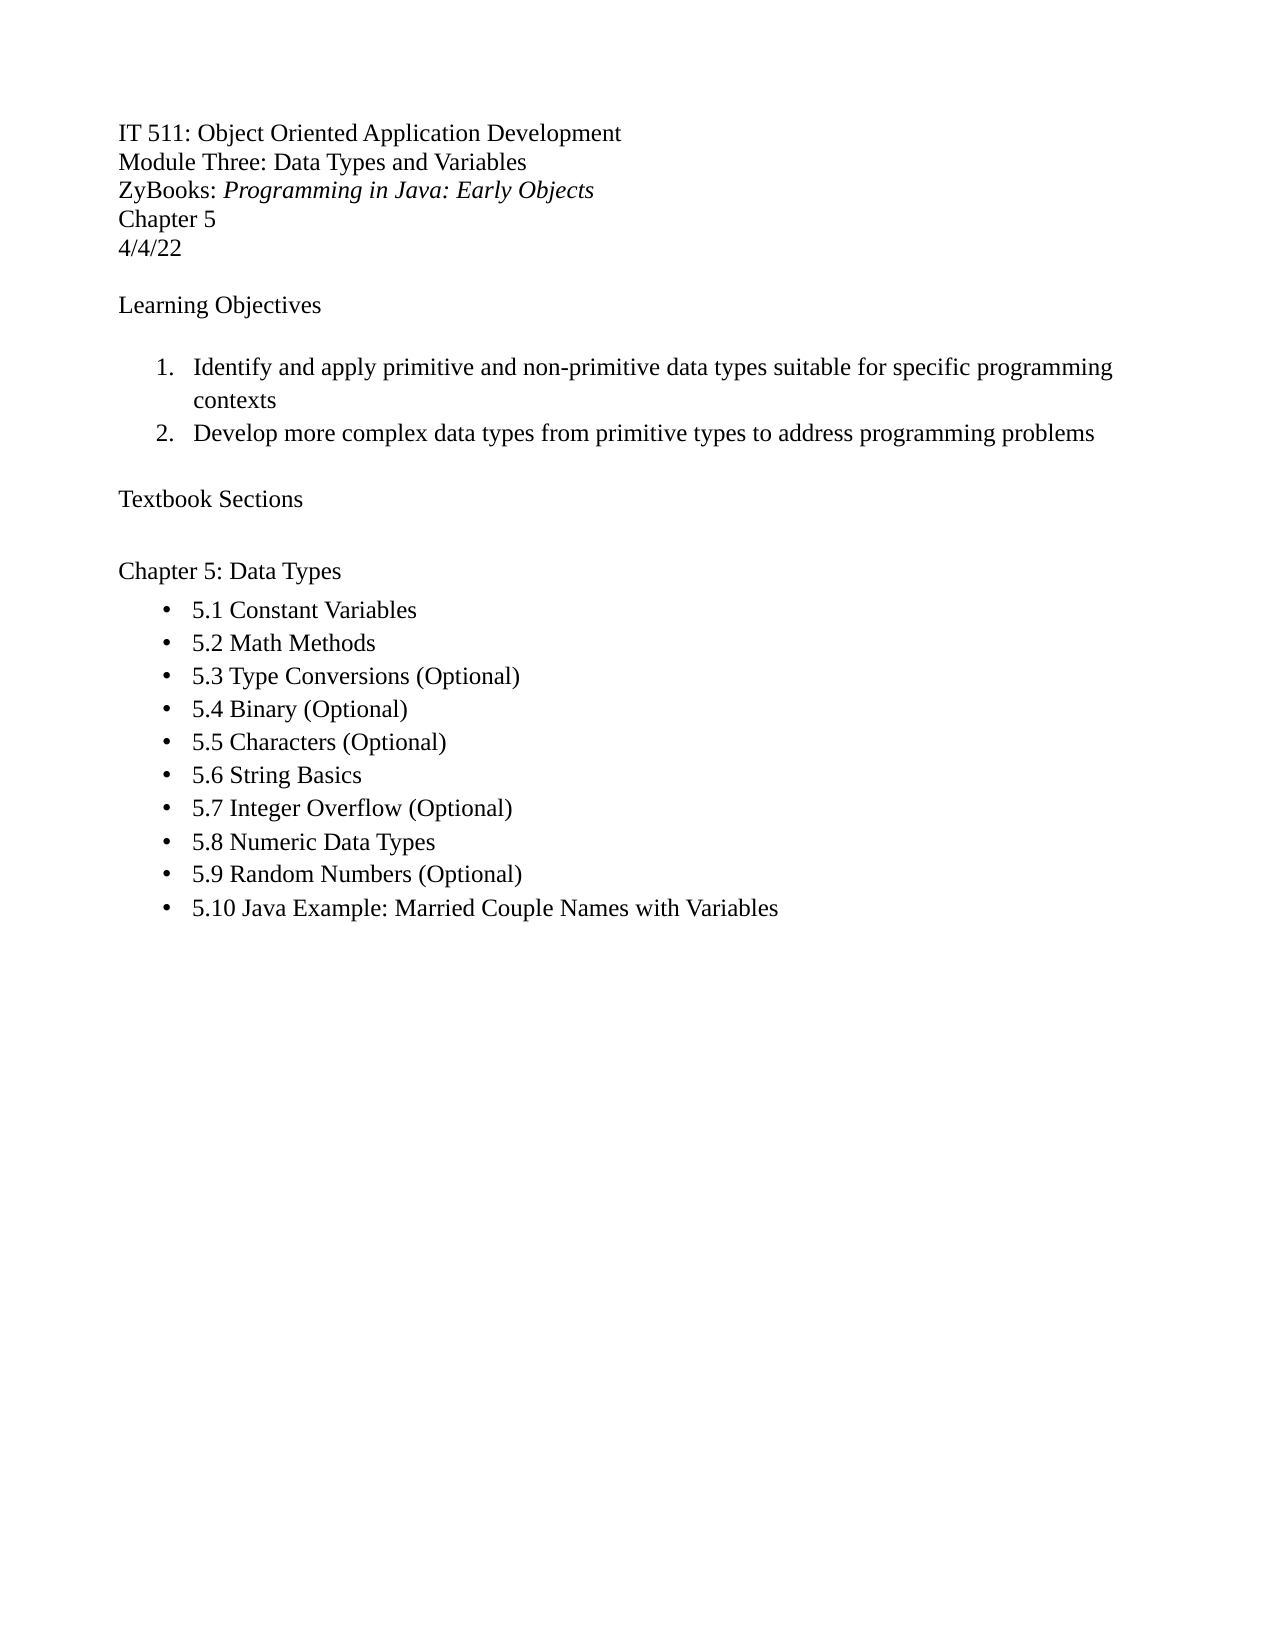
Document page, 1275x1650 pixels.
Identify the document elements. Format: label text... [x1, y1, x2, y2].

list Develop more complex data types from primitive types to address programming problems [156, 418, 1157, 447]
list 5.2 Math Methods [162, 628, 1157, 657]
text Chapter 5 [118, 204, 1157, 233]
text ZyBooks: Programming in Java: Early Objects [118, 176, 1157, 204]
text IT 511: Object Oriented Application Development [118, 118, 1157, 147]
list 5.7 Integer Overflow (Optional) [162, 793, 1157, 822]
list Identify and apply primitive and non-primitive data types suitable for specific programming contexts [156, 352, 1157, 414]
text Module Three: Data Types and Variables [118, 147, 1157, 176]
list 5.10 Java Example: Married Couple Names with Variables [162, 893, 1157, 921]
text Textbook Sections [118, 484, 1157, 513]
text Chapter 5: Data Types [118, 556, 1157, 585]
text Learning Objectives [118, 291, 1157, 319]
list 5.3 Type Conversions (Optional) [162, 661, 1157, 690]
list 5.6 String Basics [162, 761, 1157, 789]
list 5.9 Random Numbers (Optional) [162, 859, 1157, 888]
list 5.1 Constant Variables [162, 595, 1157, 624]
text 4/4/22 [118, 233, 1157, 262]
list 5.4 Binary (Optional) [162, 694, 1157, 723]
list 5.8 Numeric Data Types [162, 827, 1157, 855]
list 5.5 Characters (Optional) [162, 727, 1157, 756]
